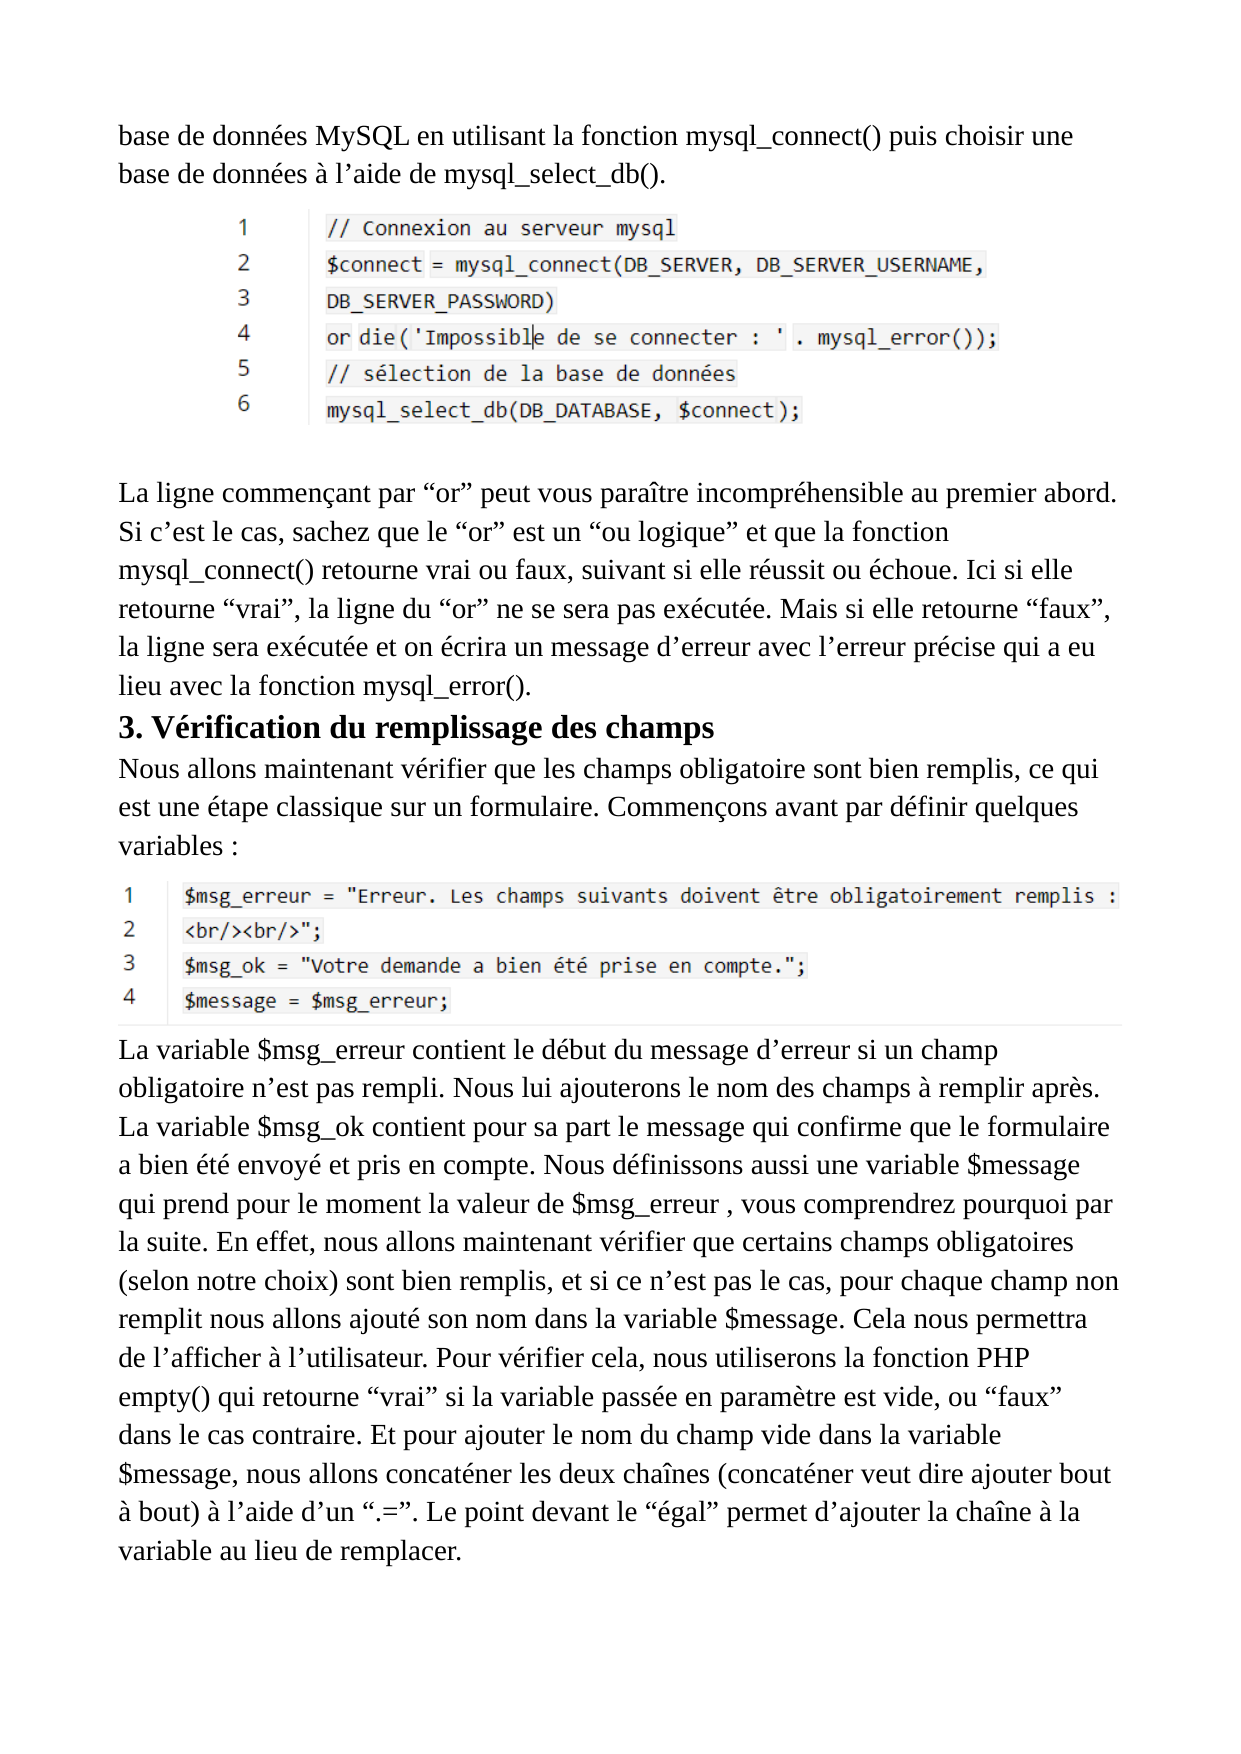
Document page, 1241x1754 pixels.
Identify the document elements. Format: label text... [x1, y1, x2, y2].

picture [237, 209, 1003, 425]
text base de données MySQL en utilisant la fonction mysql_connect() puis choisir une base de données à l’aide de mysql_select_db(). [118, 118, 1122, 190]
text La ligne commençant par “or” peut vous paraître incompréhensible au premier abord. Si c’est le cas, sachez que le “or” est un “ou logique” et que la fonction mysql_connect() retourne vrai ou faux, suivant si elle réussit ou échoue. Ici si elle retourne “vrai”, la ligne du “or” ne se sera pas exécutée. Mais si elle retourne “faux”, la ligne sera exécutée et on écrira un message d’erreur avec l’erreur précise qui a eu lieu avec la fonction mysql_error(). 3. Vérification du remplissage des champs Nous allons maintenant vérifier que les champs obligatoire sont bien remplis, ce qui est une étape classique sur un formulaire. Commençons avant par définir quelques variables : [118, 475, 1122, 861]
text La variable $msg_erreur contient le début du message d’erreur si un champ obligatoire n’est pas rempli. Nous lui ajouterons le nom des champs à remplir après. La variable $msg_ok contient pour sa part le message qui confirme que le formulaire a bien été envoyé et pris en compte. Nous définissons aussi une variable $message qui prend pour le moment la valeur de $msg_erreur , vous comprendrez pourquoi par la suite. En effet, nous allons maintenant vérifier que certains champs obligatoires (selon notre choix) sont bien remplis, et si ce n’est pas le cas, pour chaque champ non remplit nous allons ajouté son nom dans la variable $message. Cela nous permettra de l’afficher à l’utilisateur. Pour vérifier cela, nous utiliserons la fonction PHP empty() qui retourne “vrai” si la variable passée en paramètre est vide, ou “faux” dans le cas contraire. Et pour ajouter le nom du champ vide dans la variable $message, nous allons concaténer les deux chaînes (concaténer veut dire ajouter bout à bout) à l’aide d’un “.=”. Le point devant le “égal” permet d’ajouter la chaîne à la variable au lieu de remplacer. [118, 1027, 1122, 1566]
picture [118, 881, 1123, 1027]
